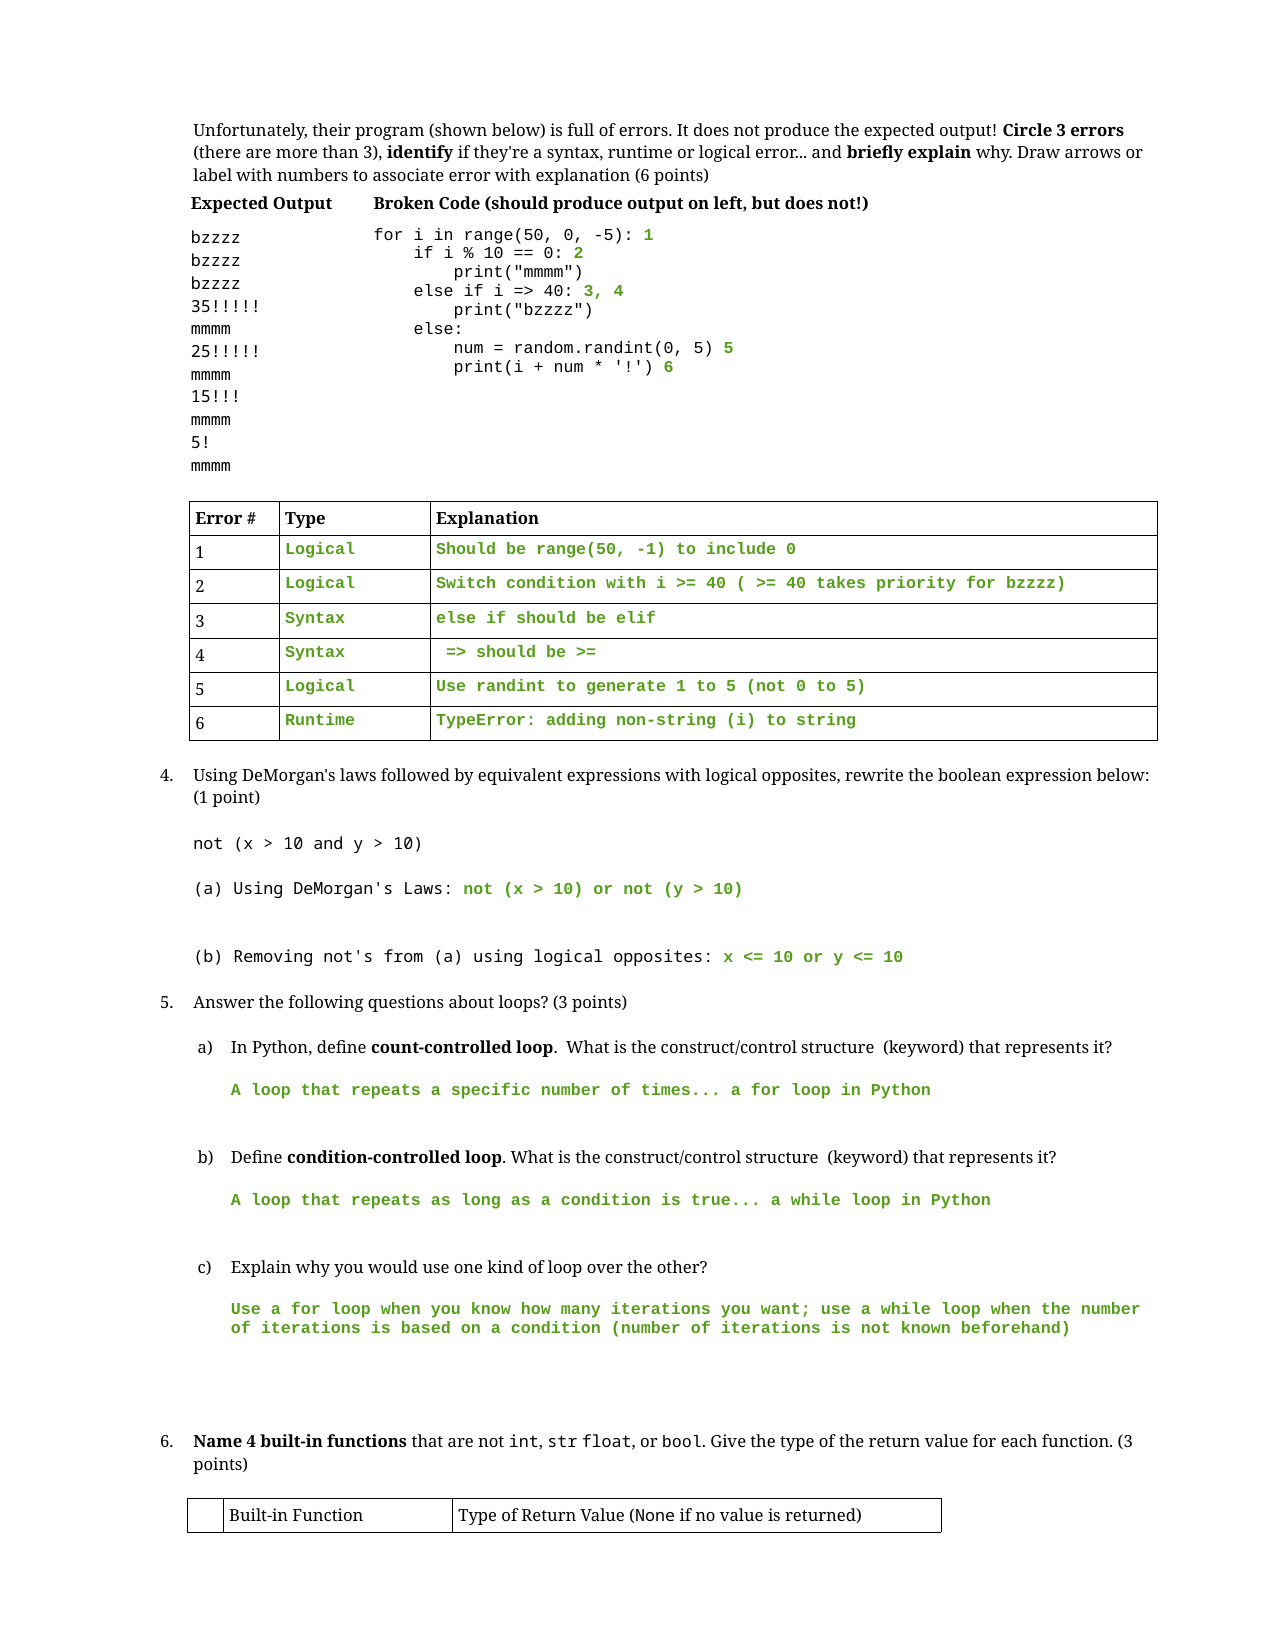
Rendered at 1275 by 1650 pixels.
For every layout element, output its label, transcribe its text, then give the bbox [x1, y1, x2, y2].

table_cell Runtime [280, 707, 430, 740]
table_cell 4 [190, 639, 279, 672]
table_cell bzzzz bzzzz bzzzz 35!!!!! mmmm 25!!!!! mmmm 15!!! mmmm 5! mmmm [185, 220, 368, 482]
table_cell TypeError: adding non-string (i) to string [431, 707, 1157, 740]
list not (x > 10 and y > 10) (a) Using DeMorgan's Laws: not (x > 10) or not (y > 10) (b) Removing not's from (a) using logical opposites: x <= 10 or y <= 10 [156, 809, 1157, 991]
list Using DeMorgan's laws followed by equivalent expressions with logical opposites, rewrite the boolean expression below: (1 point) [156, 763, 1157, 809]
table_header [188, 1499, 223, 1532]
table_cell Switch condition with i >= 40 ( >= 40 takes priority for bzzzz) [431, 570, 1157, 603]
table_header Broken Code (should produce output on left, but does not!) [368, 186, 1157, 220]
table_header Explanation [431, 502, 1157, 535]
list Answer the following questions about loops? (3 points) [156, 991, 1157, 1036]
table_cell => should be >= [431, 639, 1157, 672]
table_header Built-in Function [224, 1499, 452, 1532]
table_cell Should be range(50, -1) to include 0 [431, 536, 1157, 569]
list In Python, define count-controlled loop. What is the construct/control structure (keyword) that represents it? A loop that repeats a specific number of times... a for loop in Python [193, 1036, 1157, 1146]
list Name 4 built-in functions that are not int, str float, or bool. Give the type of the return value for each function. (3 points) [156, 1429, 1157, 1475]
table_cell 5 [190, 673, 279, 706]
list Define condition-controlled loop. What is the construct/control structure (keyword) that represents it? A loop that repeats as long as a condition is true... a while loop in Python [193, 1146, 1157, 1255]
table_header Error # [190, 502, 279, 535]
table_cell Syntax [280, 604, 430, 638]
table_cell for i in range(50, 0, -5): 1 if i % 10 == 0: 2 print("mmmm") else if i => 40: 3, 4 print("bzzzz") else: num = random.randint(0, 5) 5 print(i + num * '!') 6 [368, 220, 1157, 482]
table_cell 3 [190, 604, 279, 638]
table_cell Logical [280, 570, 430, 603]
table_cell Logical [280, 536, 430, 569]
table_header Type of Return Value (None if no value is returned) [453, 1499, 941, 1532]
table_cell 2 [190, 570, 279, 603]
list Explain why you would use one kind of loop over the other? Use a for loop when you know how many iterations you want; use a while loop when the number of iterations is based on a condition (number of iterations is not known beforehand) [193, 1255, 1157, 1429]
table_cell Logical [280, 673, 430, 706]
table_header Type [280, 502, 430, 535]
list Unfortunately, their program (shown below) is full of errors. It does not produce the expected output! Circle 3 errors (there are more than 3), identify if they're a syntax, runtime or logical error... and briefly explain why. Draw arrows or label with numbers to associate error with explanation (6 points) [156, 118, 1157, 186]
table_cell Use randint to generate 1 to 5 (not 0 to 5) [431, 673, 1157, 706]
table_header Expected Output [185, 186, 368, 220]
table_cell else if should be elif [431, 604, 1157, 638]
table_cell Syntax [280, 639, 430, 672]
table_cell 6 [190, 707, 279, 740]
table_cell 1 [190, 536, 279, 569]
